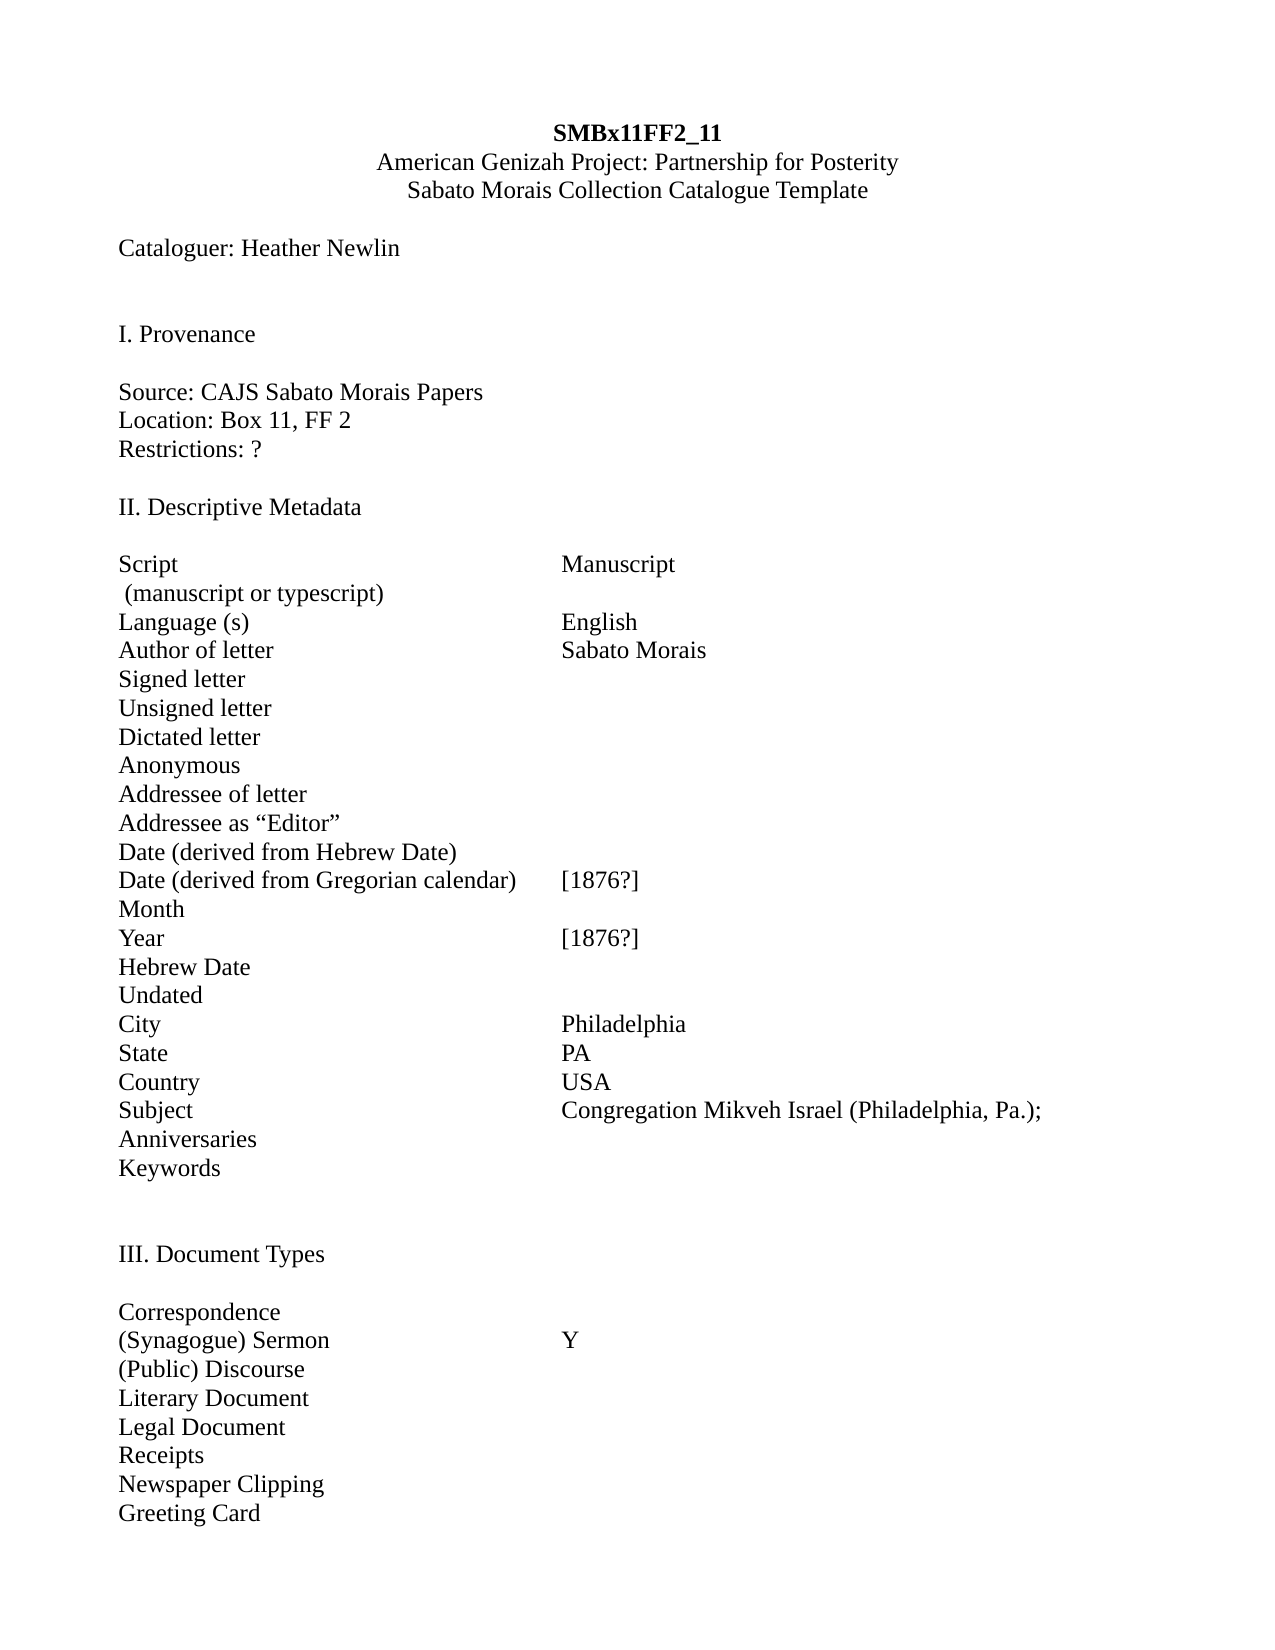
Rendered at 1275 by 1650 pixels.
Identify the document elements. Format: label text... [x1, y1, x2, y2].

text (Public) Discourse [118, 1354, 1157, 1383]
text Anonymous [118, 751, 1157, 779]
text American Genizah Project: Partnership for Posterity [118, 147, 1157, 176]
text Cataloguer: Heather Newlin [118, 233, 1157, 262]
text (Synagogue) Sermon Y [118, 1326, 1157, 1354]
text Author of letter Sabato Morais [118, 636, 1157, 664]
text State PA [118, 1038, 1157, 1067]
text Month [118, 894, 1157, 923]
text II. Descriptive Metadata [118, 492, 1157, 521]
text Country USA [118, 1067, 1157, 1096]
text Correspondence [118, 1297, 1157, 1326]
text Dictated letter [118, 722, 1157, 751]
text Date (derived from Gregorian calendar) [1876?] [118, 866, 1157, 894]
text Source: CAJS Sabato Morais Papers [118, 377, 1157, 406]
text III. Document Types [118, 1239, 1157, 1268]
text Legal Document [118, 1412, 1157, 1441]
text Keywords [118, 1153, 1157, 1182]
text Addressee of letter [118, 779, 1157, 808]
text Newspaper Clipping [118, 1469, 1157, 1498]
text Unsigned letter [118, 693, 1157, 722]
text Receipts [118, 1441, 1157, 1469]
text I. Provenance [118, 319, 1157, 348]
text Undated [118, 981, 1157, 1009]
text Restrictions: ? [118, 434, 1157, 463]
text Greeting Card [118, 1498, 1157, 1527]
text City Philadelphia [118, 1009, 1157, 1038]
text Subject Congregation Mikveh Israel (Philadelphia, Pa.); Anniversaries [118, 1096, 1157, 1153]
text Signed letter [118, 664, 1157, 693]
text (manuscript or typescript) [118, 578, 1157, 607]
text Addressee as “Editor” [118, 808, 1157, 837]
text Sabato Morais Collection Catalogue Template [118, 176, 1157, 204]
text Script Manuscript [118, 549, 1157, 578]
text SMBx11FF2_11 [118, 118, 1157, 147]
text Literary Document [118, 1383, 1157, 1412]
text Date (derived from Hebrew Date) [118, 837, 1157, 866]
text Language (s) English [118, 607, 1157, 636]
text Hebrew Date [118, 952, 1157, 981]
text Location: Box 11, FF 2 [118, 406, 1157, 434]
text Year [1876?] [118, 923, 1157, 952]
